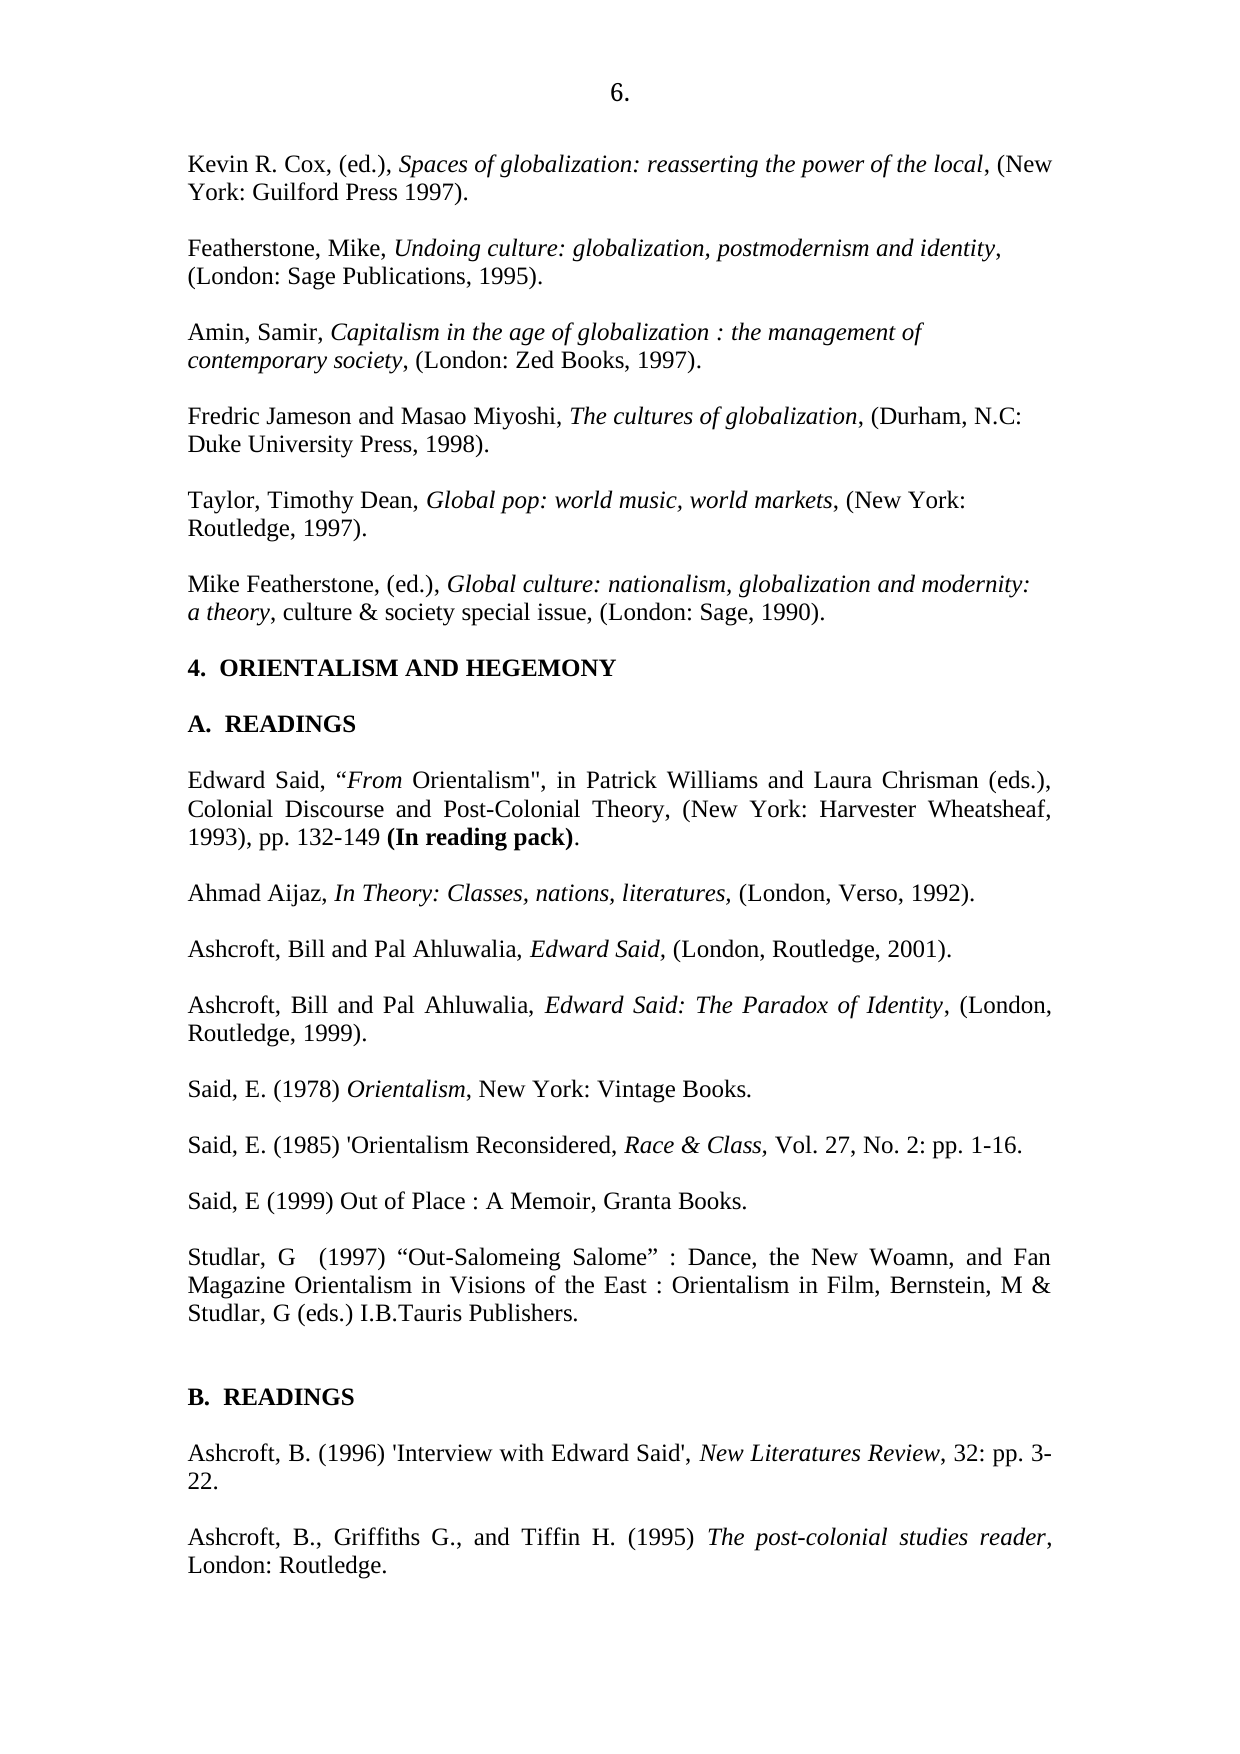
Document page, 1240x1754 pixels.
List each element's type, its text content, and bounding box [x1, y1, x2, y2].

text Ashcroft, Bill and Pal Ahluwalia, Edward Said, (London, Routledge, 2001). [187, 934, 1052, 963]
text Ahmad Aijaz, In Theory: Classes, nations, literatures, (London, Verso, 1992). [187, 878, 1052, 907]
text Said, E (1999) Out of Place : A Memoir, Granta Books. [187, 1187, 1052, 1215]
text Edward Said, “From Orientalism", in Patrick Williams and Laura Chrisman (eds.), Colonial Discourse and Post-Colonial Theory, (New York: Harvester Wheatsheaf, 1993), pp. 132-149 (In reading pack). [187, 766, 1052, 851]
text Studlar, G (1997) “Out-Salomeing Salome” : Dance, the New Woamn, and Fan Magazine Orientalism in Visions of the East : Orientalism in Film, Bernstein, M & Studlar, G (eds.) I.B.Tauris Publishers. [187, 1243, 1052, 1327]
text Fredric Jameson and Masao Miyoshi, The cultures of globalization, (Durham, N.C: Duke University Press, 1998). [187, 402, 1052, 458]
text Amin, Samir, Capitalism in the age of globalization : the management of contemporary society, (London: Zed Books, 1997). [187, 318, 1052, 374]
text Taylor, Timothy Dean, Global pop: world music, world markets, (New York: Routledge, 1997). [187, 486, 1052, 542]
text Said, E. (1978) Orientalism, New York: Vintage Books. [187, 1075, 1052, 1103]
text Ashcroft, B. (1996) 'Interview with Edward Said', New Literatures Review, 32: pp. 3-22. [187, 1439, 1052, 1495]
text Said, E. (1985) 'Orientalism Reconsidered, Race & Class, Vol. 27, No. 2: pp. 1-16. [187, 1131, 1052, 1159]
text B. READINGS [187, 1383, 1052, 1411]
text Featherstone, Mike, Undoing culture: globalization, postmodernism and identity, (London: Sage Publications, 1995). [187, 234, 1052, 290]
text Ashcroft, Bill and Pal Ahluwalia, Edward Said: The Paradox of Identity, (London, Routledge, 1999). [187, 991, 1052, 1047]
text 4. ORIENTALISM AND HEGEMONY [187, 654, 1052, 682]
text Mike Featherstone, (ed.), Global culture: nationalism, globalization and modernity: a theory, culture & society special issue, (London: Sage, 1990). [187, 570, 1052, 626]
text A. READINGS [187, 710, 1052, 738]
text Ashcroft, B., Griffiths G., and Tiffin H. (1995) The post-colonial studies reader, London: Routledge. [187, 1523, 1052, 1579]
text Kevin R. Cox, (ed.), Spaces of globalization: reasserting the power of the local, (New York: Guilford Press 1997). [187, 150, 1052, 206]
